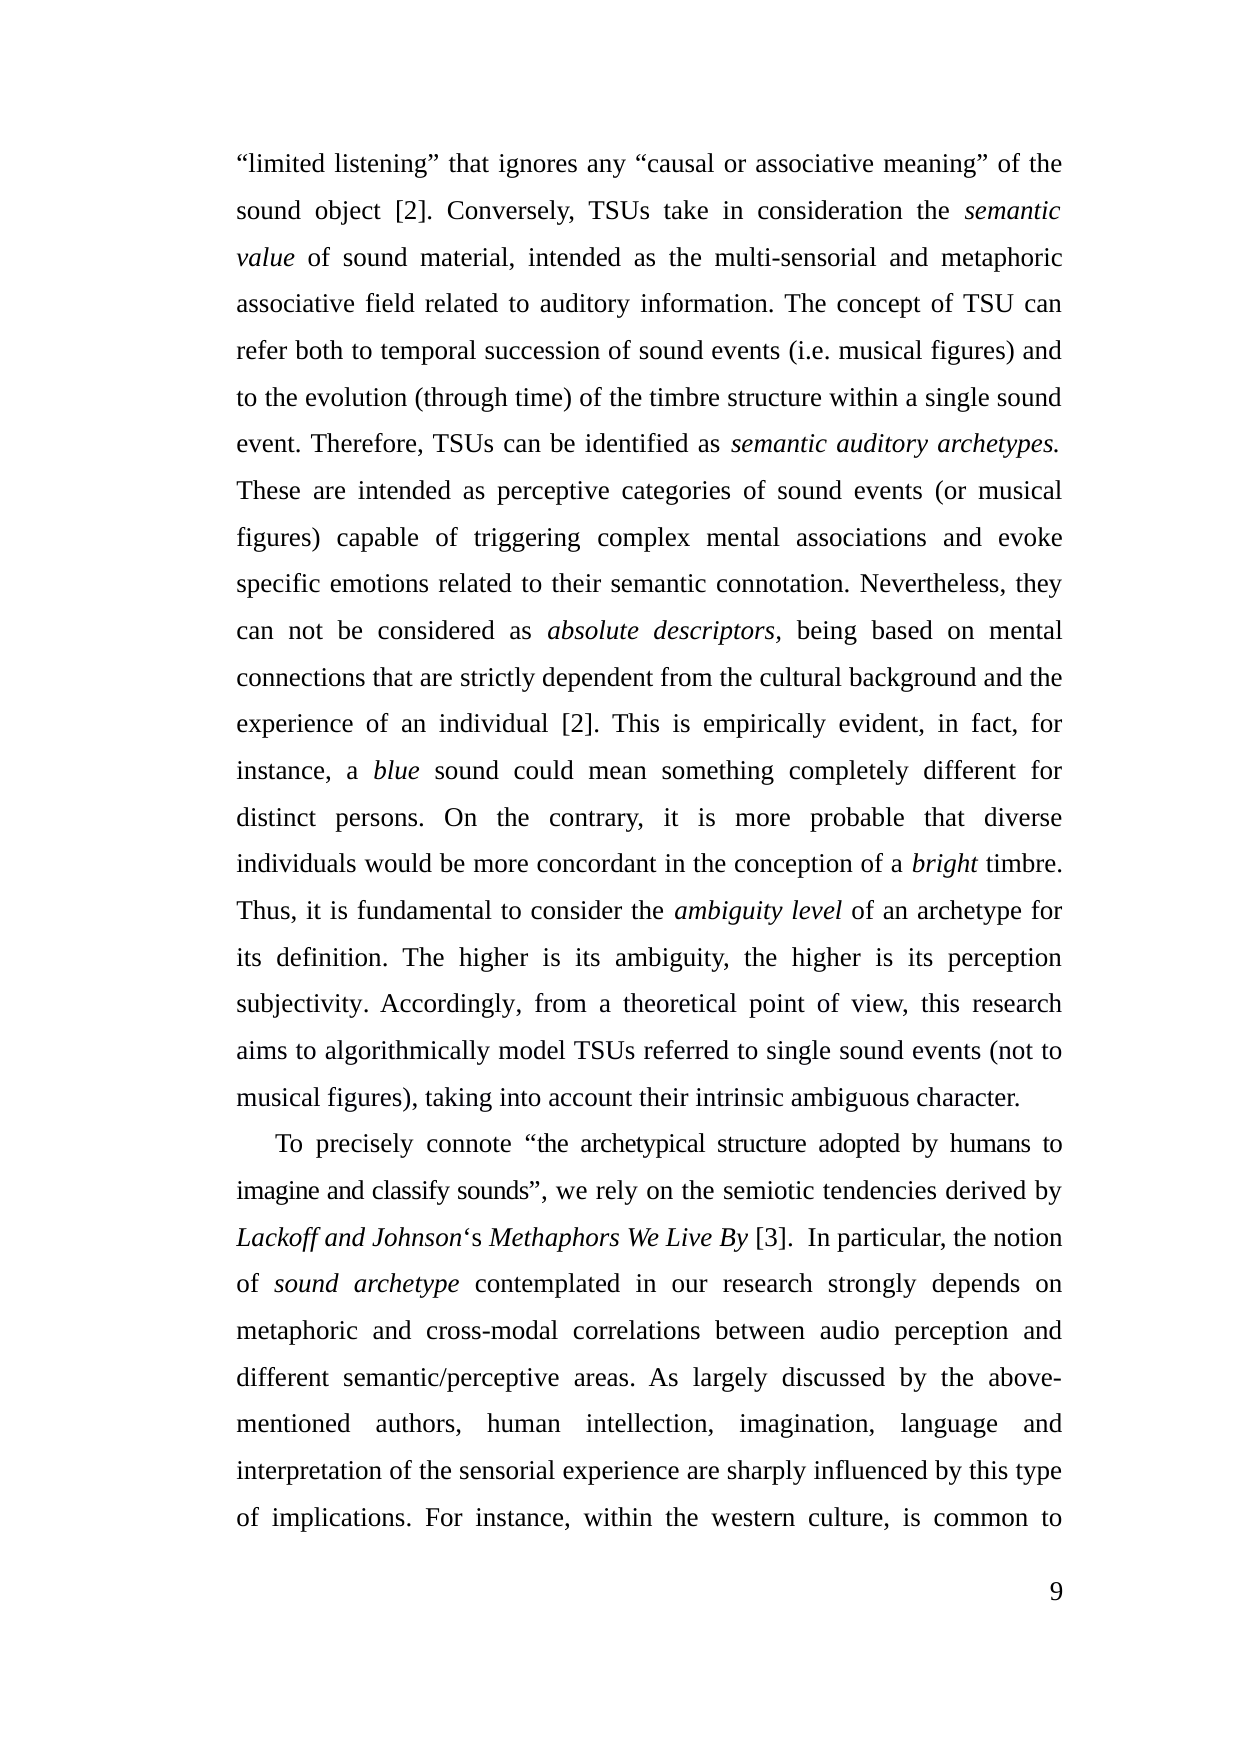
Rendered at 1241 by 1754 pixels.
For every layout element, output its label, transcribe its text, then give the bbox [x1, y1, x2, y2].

text To precisely connote “the archetypical structure adopted by humans to imagine and classify sounds”, we rely on the semiotic tendencies derived by Lackoff and Johnson‘s Methaphors We Live By [3]. In particular, the notion of sound archetype contemplated in our research strongly depends on metaphoric and cross-modal correlations between audio perception and different semantic/perceptive areas. As largely discussed by the above-mentioned authors, human intellection, imagination, language and interpretation of the sensorial experience are sharply influenced by this type of implications. For instance, within the western culture, is common to [236, 1128, 1063, 1532]
text “limited listening” that ignores any “causal or associative meaning” of the sound object [2]. Conversely, TSUs take in consideration the semantic value of sound material, intended as the multi-sensorial and metaphoric associative field related to auditory information. The concept of TSU can refer both to temporal succession of sound events (i.e. musical figures) and to the evolution (through time) of the timbre structure within a single sound event. Therefore, TSUs can be identified as semantic auditory archetypes. These are intended as perceptive categories of sound events (or musical figures) capable of triggering complex mental associations and evoke specific emotions related to their semantic connotation. Nevertheless, they can not be considered as absolute descriptors, being based on mental connections that are strictly dependent from the cultural background and the experience of an individual [2]. This is empirically evident, in fact, for instance, a blue sound could mean something completely different for distinct persons. On the contrary, it is more probable that diverse individuals would be more concordant in the conception of a bright timbre. Thus, it is fundamental to consider the ambiguity level of an archetype for its definition. The higher is its ambiguity, the higher is its perception subjectivity. Accordingly, from a theoretical point of view, this research aims to algorithmically model TSUs referred to single sound events (not to musical figures), taking into account their intrinsic ambiguous character. [236, 148, 1063, 1112]
